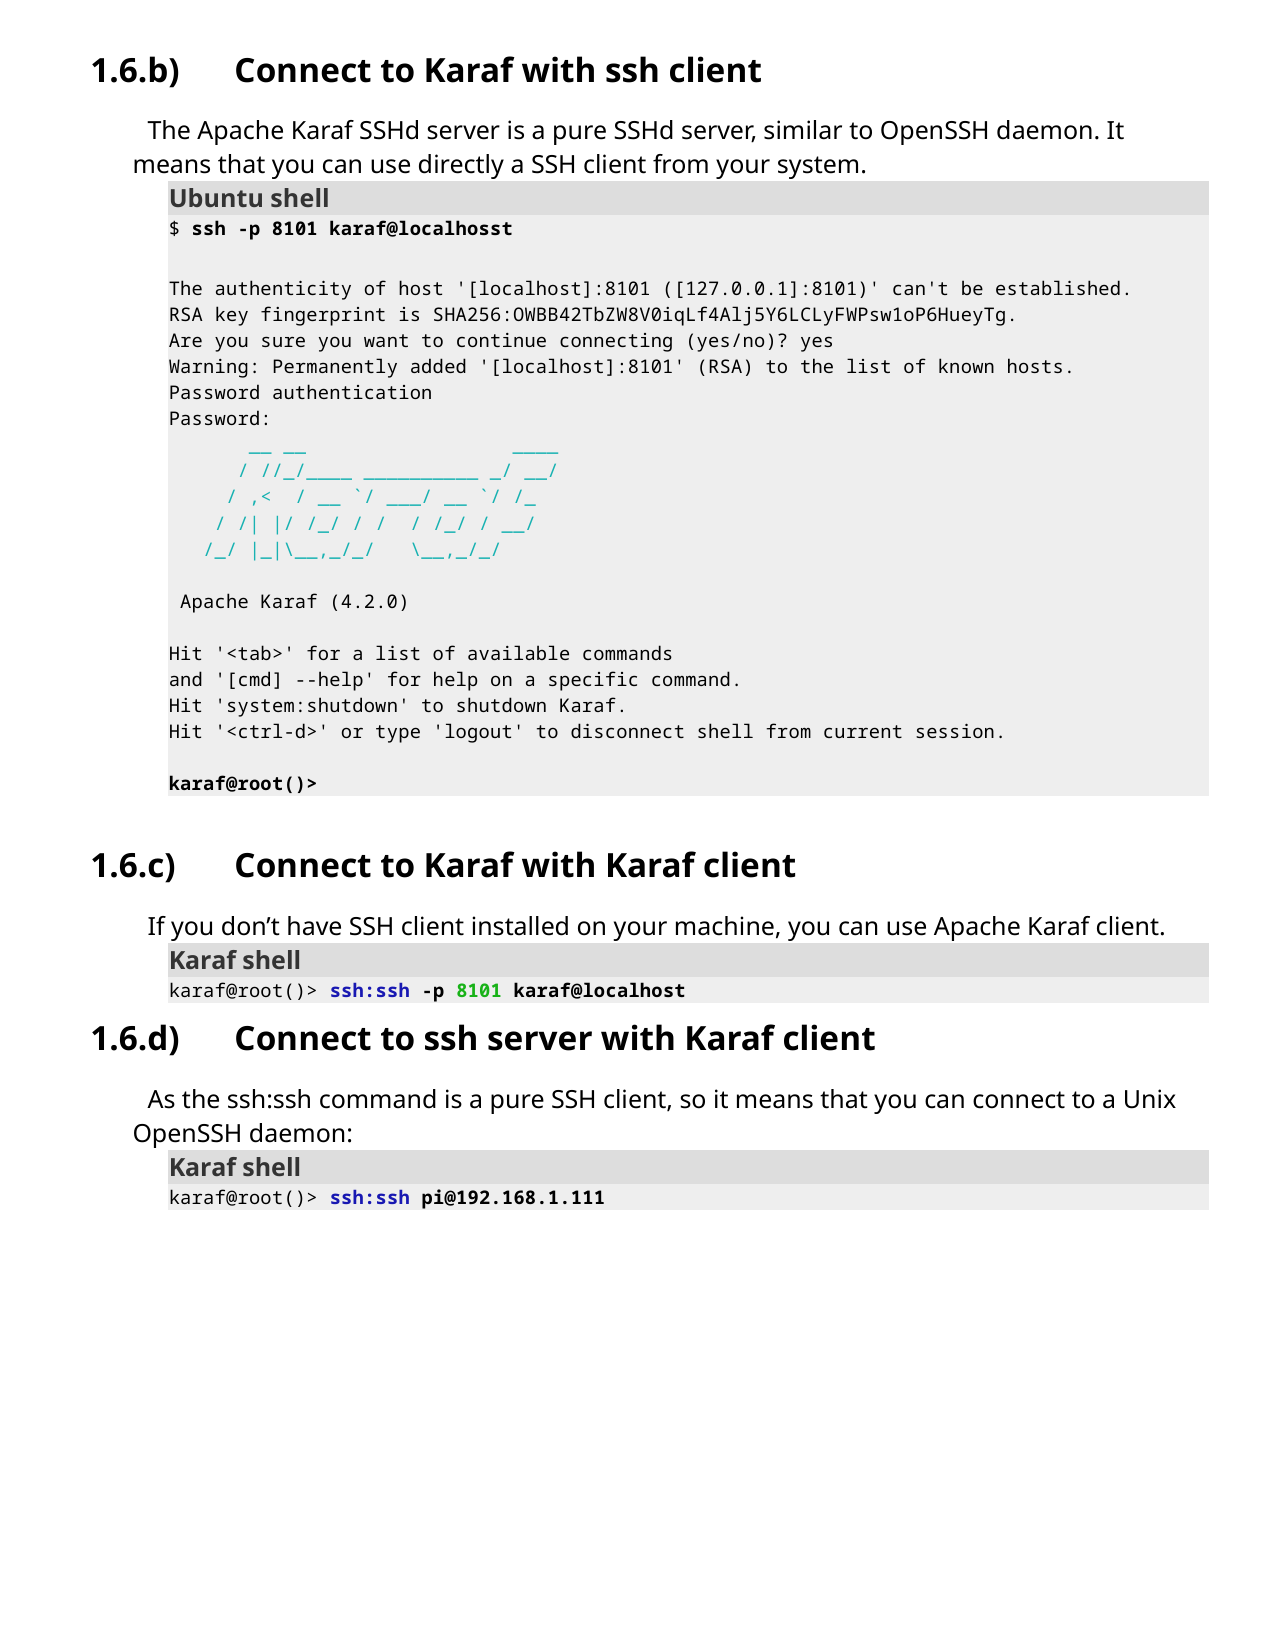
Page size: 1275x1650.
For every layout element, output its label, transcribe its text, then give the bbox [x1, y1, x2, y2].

text karaf@root()> ssh:ssh -p 8101 karaf@localhost [168, 977, 1209, 1003]
text Karaf shell [168, 1150, 1209, 1184]
text Ubuntu shell [168, 181, 1209, 215]
subtitle Connect to Karaf with ssh client [90, 46, 1209, 92]
text Karaf shell [168, 943, 1209, 977]
subtitle Connect to ssh server with Karaf client [90, 1015, 1209, 1061]
text $ ssh -p 8101 karaf@localhosst [168, 215, 1209, 241]
text The Apache Karaf SSHd server is a pure SSHd server, similar to OpenSSH daemon. It means that you can use directly a SSH client from your system. [132, 113, 1209, 181]
text The authenticity of host '[localhost]:8101 ([127.0.0.1]:8101)' can't be established. RSA key fingerprint is SHA256:OWBB42TbZW8V0iqLf4Alj5Y6LCLyFWPsw1oP6HueyTg. Are you sure you want to continue connecting (yes/no)? yes Warning: Permanently added '[localhost]:8101' (RSA) to the list of known hosts. Password authentication Password: __ __ ____ / //_/____ __________ _/ __/ / ,< / __ `/ ___/ __ `/ /_ / /| |/ /_/ / / / /_/ / __/ /_/ |_|\__,_/_/ \__,_/_/ Apache Karaf (4.2.0) Hit '<tab>' for a list of available commands and '[cmd] --help' for help on a specific command. Hit 'system:shutdown' to shutdown Karaf. Hit '<ctrl-d>' or type 'logout' to disconnect shell from current session. karaf@root()> [168, 275, 1209, 796]
text As the ssh:ssh command is a pure SSH client, so it means that you can connect to a Unix OpenSSH daemon: [132, 1082, 1209, 1150]
text karaf@root()> ssh:ssh pi@192.168.1.111 [168, 1184, 1209, 1210]
text If you don’t have SSH client installed on your machine, you can use Apache Karaf client. [132, 909, 1209, 943]
subtitle Connect to Karaf with Karaf client [90, 842, 1209, 888]
